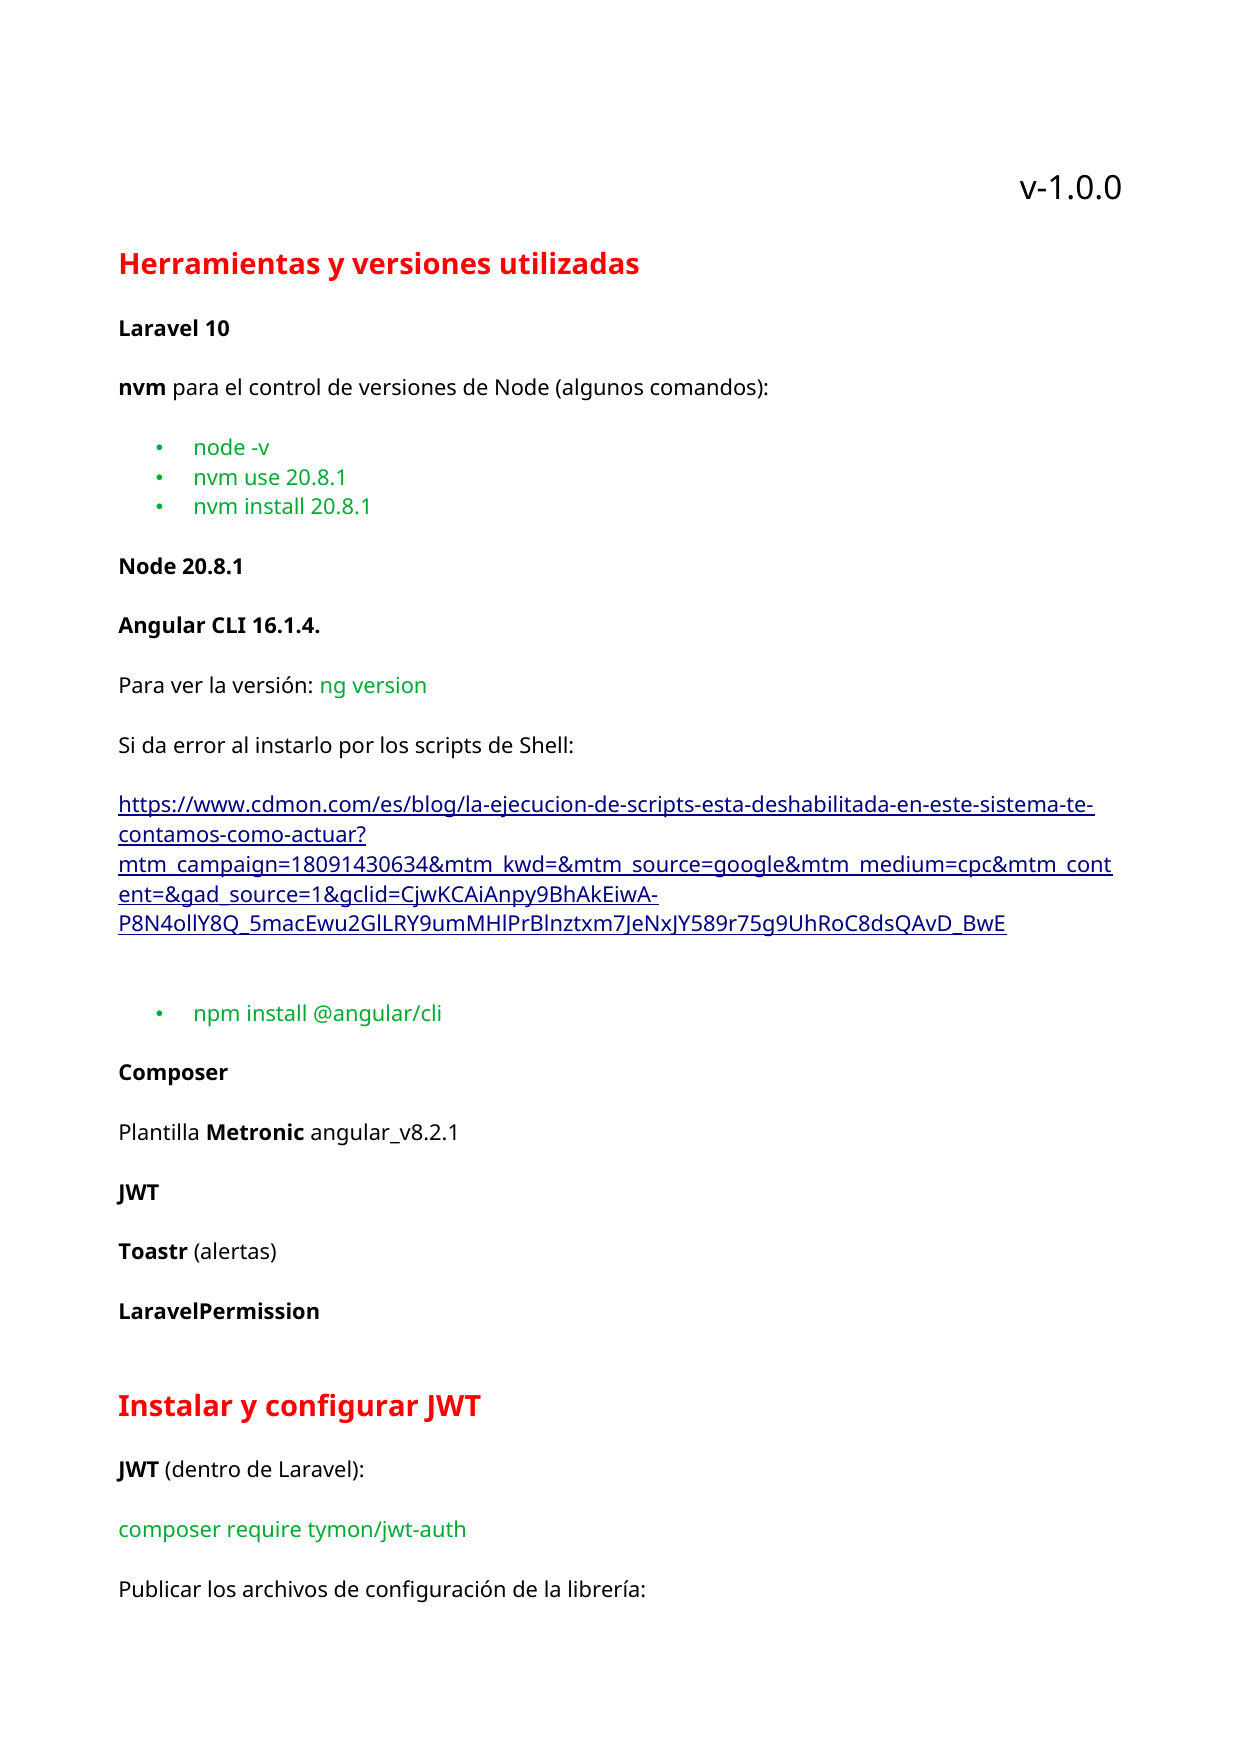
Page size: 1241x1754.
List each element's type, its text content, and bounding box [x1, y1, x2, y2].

text v-1.0.0 [118, 163, 1122, 209]
list node -v [156, 432, 1122, 461]
text Toastr (alertas) [118, 1236, 1122, 1266]
text Angular CLI 16.1.4. [118, 610, 1122, 640]
text nvm para el control de versiones de Node (algunos comandos): [118, 372, 1122, 402]
list nvm use 20.8.1 [156, 461, 1122, 491]
text LaravelPermission [118, 1296, 1122, 1325]
text https://www.cdmon.com/es/blog/la-ejecucion-de-scripts-esta-deshabilitada-en-este-sistema-te-contamos-como-actuar?mtm_campaign=18091430634&mtm_kwd=&mtm_source=google&mtm_medium=cpc&mtm_content=&gad_source=1&gclid=CjwKCAiAnpy9BhAkEiwA-P8N4ollY8Q_5macEwu2GlLRY9umMHlPrBlnztxm7JeNxJY589r75g9UhRoC8dsQAvD_BwE [118, 789, 1122, 938]
text Publicar los archivos de configuración de la librería: [118, 1574, 1122, 1603]
list npm install @angular/cli [156, 998, 1122, 1027]
text JWT (dentro de Laravel): [118, 1454, 1122, 1484]
text Composer [118, 1057, 1122, 1087]
text Instalar y configurar JWT [118, 1385, 1122, 1425]
text Herramientas y versiones utilizadas [118, 243, 1122, 283]
text Para ver la versión: ng version [118, 670, 1122, 700]
text Si da error al instarlo por los scripts de Shell: [118, 729, 1122, 759]
text Laravel 10 [118, 312, 1122, 342]
list nvm install 20.8.1 [156, 491, 1122, 521]
text Node 20.8.1 [118, 551, 1122, 581]
text composer require tymon/jwt-auth [118, 1514, 1122, 1544]
text JWT [118, 1176, 1122, 1206]
text Plantilla Metronic angular_v8.2.1 [118, 1117, 1122, 1147]
